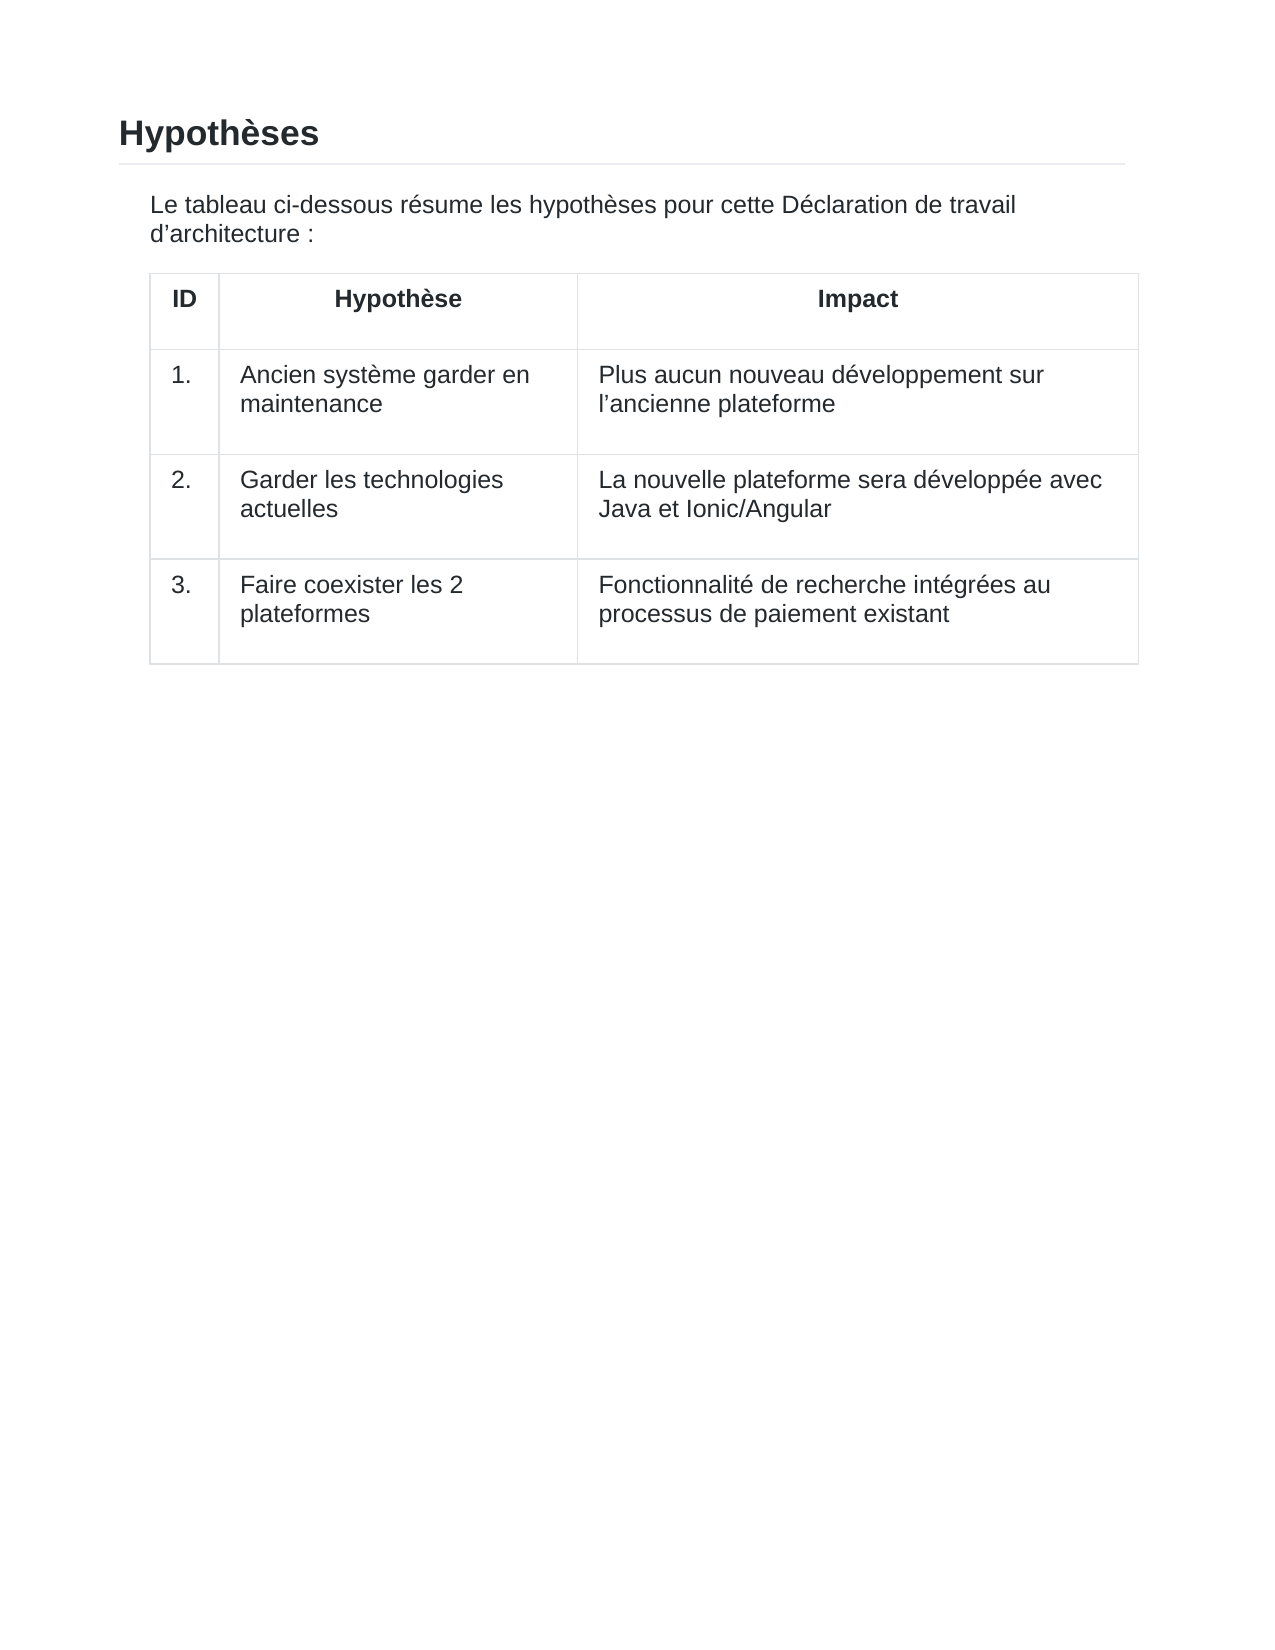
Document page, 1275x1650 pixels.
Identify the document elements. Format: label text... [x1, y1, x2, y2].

subtitle Hypothèses [119, 112, 1125, 163]
table_cell Garder les technologies actuelles [220, 455, 577, 558]
table_cell 3. [151, 560, 218, 663]
table_header Impact [578, 274, 1138, 348]
table_cell Ancien système garder en maintenance [220, 350, 577, 453]
table_cell Faire coexister les 2 plateformes [220, 560, 577, 663]
table_cell 1. [151, 350, 218, 453]
table_cell Plus aucun nouveau développement sur l’ancienne plateforme [578, 350, 1138, 453]
table_cell Fonctionnalité de recherche intégrées au processus de paiement existant [578, 560, 1138, 663]
text Le tableau ci-dessous résume les hypothèses pour cette Déclaration de travail d’architecture : [150, 190, 1125, 247]
table_header ID [151, 274, 218, 348]
table_cell 2. [151, 455, 218, 558]
table_cell La nouvelle plateforme sera développée avec Java et Ionic/Angular [578, 455, 1138, 558]
table_header Hypothèse [220, 274, 577, 348]
